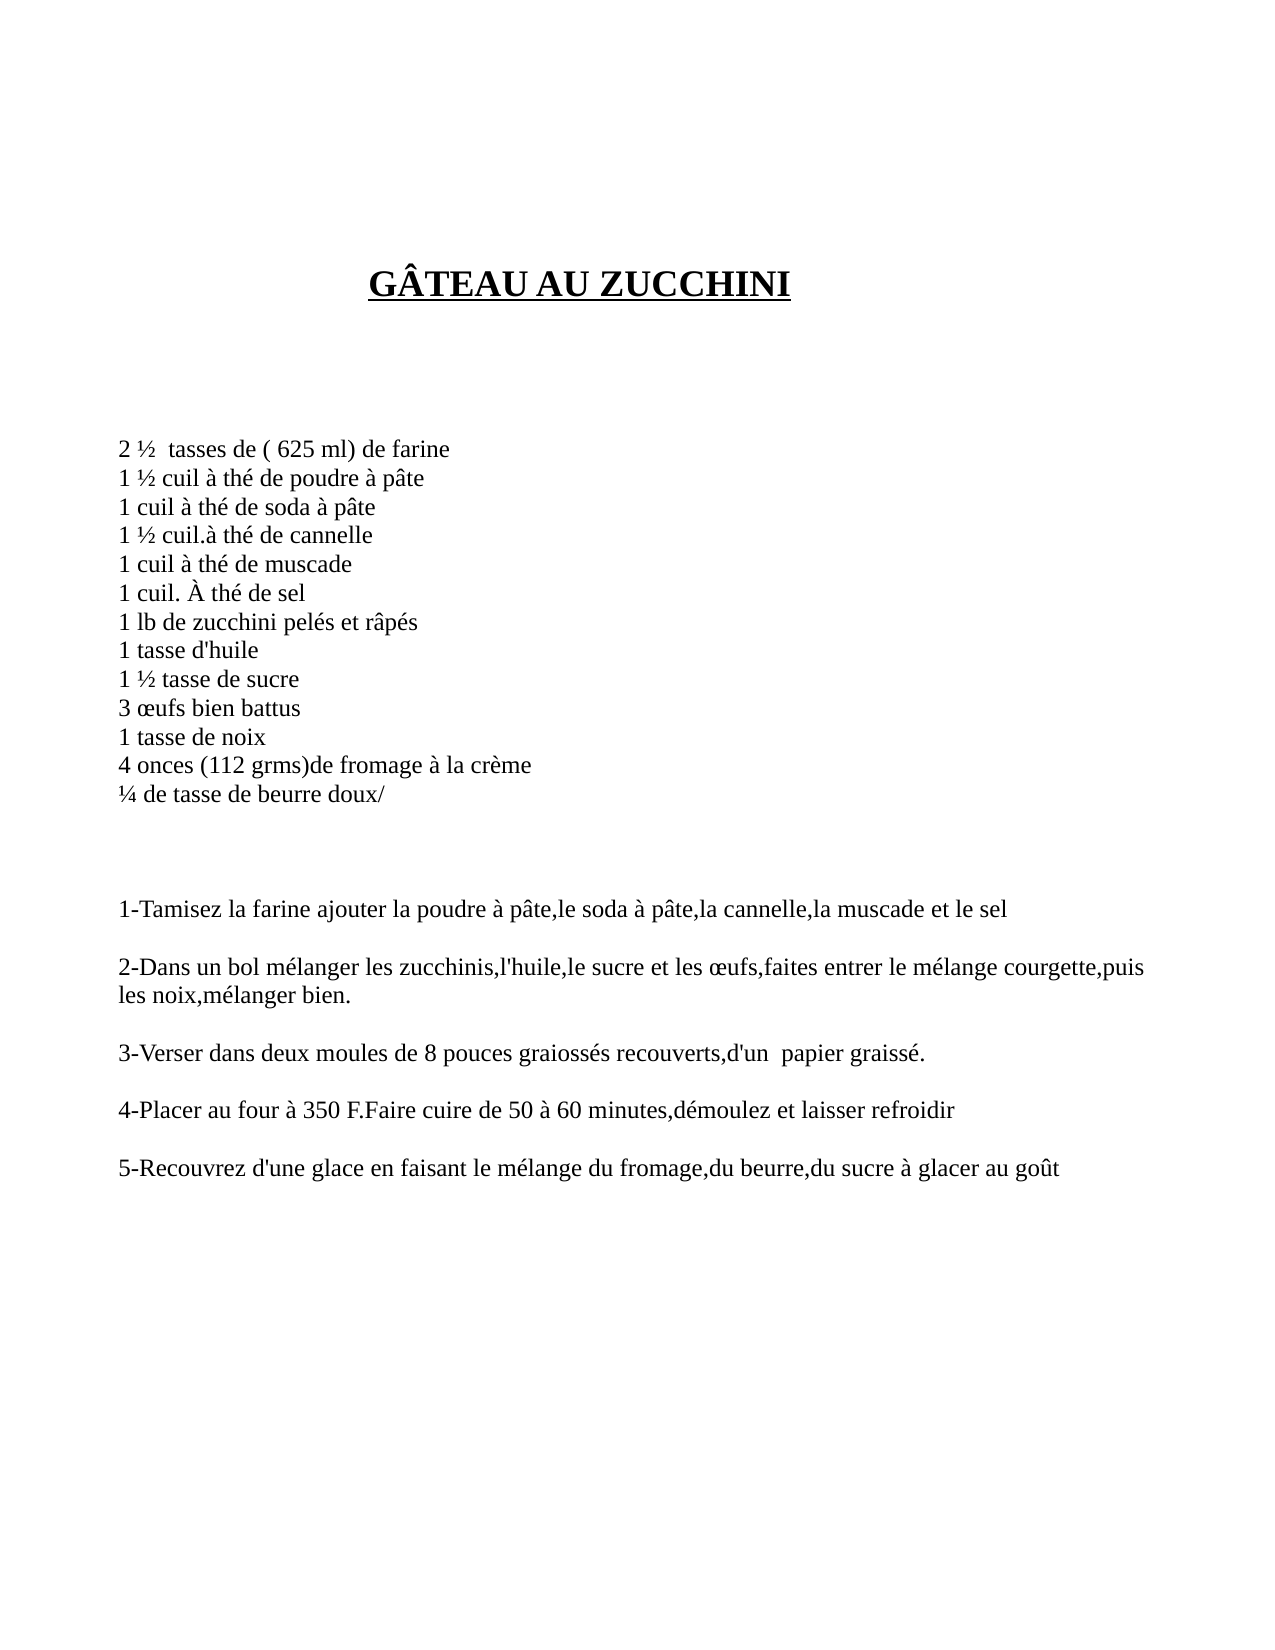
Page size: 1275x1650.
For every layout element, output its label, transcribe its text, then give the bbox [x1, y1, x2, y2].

text 1-Tamisez la farine ajouter la poudre à pâte,le soda à pâte,la cannelle,la muscade et le sel [118, 894, 1157, 923]
text 1 ½ cuil.à thé de cannelle [118, 521, 1157, 549]
text 4-Placer au four à 350 F.Faire cuire de 50 à 60 minutes,démoulez et laisser refroidir [118, 1096, 1157, 1124]
text 2 ½ tasses de ( 625 ml) de farine [118, 434, 1157, 463]
text 1 tasse d'huile [118, 636, 1157, 664]
text 1 cuil à thé de muscade [118, 549, 1157, 578]
text GÂTEAU AU ZUCCHINI [118, 262, 1157, 305]
text 3-Verser dans deux moules de 8 pouces graiossés recouverts,d'un papier graissé. [118, 1038, 1157, 1067]
text 1 ½ tasse de sucre [118, 664, 1157, 693]
text 1 cuil. À thé de sel [118, 578, 1157, 607]
text 1 ½ cuil à thé de poudre à pâte [118, 463, 1157, 492]
text 3 œufs bien battus [118, 693, 1157, 722]
text 4 onces (112 grms)de fromage à la crème [118, 751, 1157, 779]
text ¼ de tasse de beurre doux/ [118, 779, 1157, 808]
text 2-Dans un bol mélanger les zucchinis,l'huile,le sucre et les œufs,faites entrer le mélange courgette,puis les noix,mélanger bien. [118, 952, 1157, 1009]
text 1 tasse de noix [118, 722, 1157, 751]
text 1 lb de zucchini pelés et râpés [118, 607, 1157, 636]
text 5-Recouvrez d'une glace en faisant le mélange du fromage,du beurre,du sucre à glacer au goût [118, 1153, 1157, 1182]
text 1 cuil à thé de soda à pâte [118, 492, 1157, 521]
